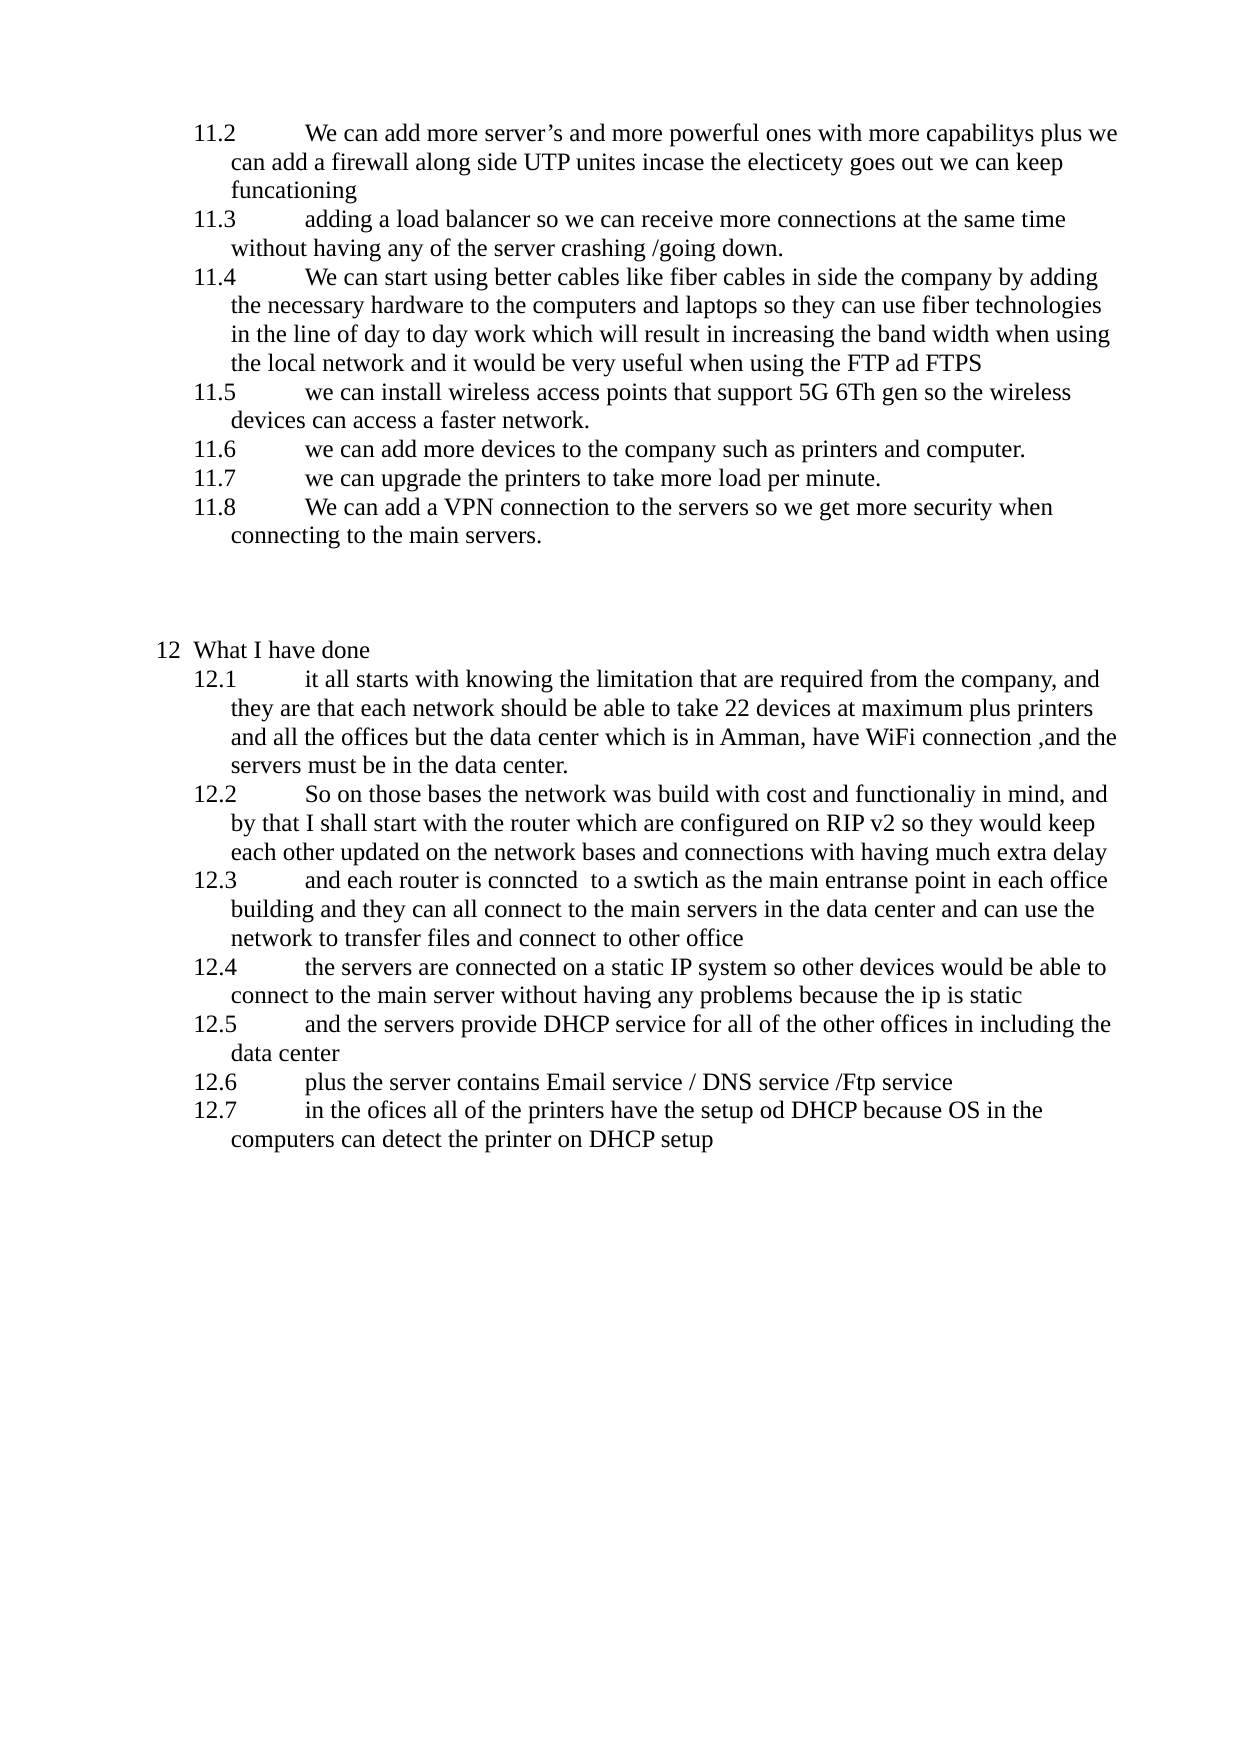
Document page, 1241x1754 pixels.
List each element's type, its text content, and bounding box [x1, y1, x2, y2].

list we can install wireless access points that support 5G 6Th gen so the wireless devices can access a faster network. [193, 377, 1122, 434]
list it all starts with knowing the limitation that are required from the company, and they are that each network should be able to take 22 devices at maximum plus printers and all the offices but the data center which is in Amman, have WiFi connection ,and the servers must be in the data center. [193, 664, 1122, 779]
list we can add more devices to the company such as printers and computer. [193, 434, 1122, 463]
list and the servers provide DHCP service for all of the other offices in including the data center [193, 1009, 1122, 1067]
list What I have done [156, 636, 1122, 664]
list and each router is conncted to a swtich as the main entranse point in each office building and they can all connect to the main servers in the data center and can use the network to transfer files and connect to other office [193, 866, 1122, 952]
list We can start using better cables like fiber cables in side the company by adding the necessary hardware to the computers and laptops so they can use fiber technologies in the line of day to day work which will result in increasing the band width when using the local network and it would be very useful when using the FTP ad FTPS [193, 262, 1122, 377]
list plus the server contains Email service / DNS service /Ftp service [193, 1067, 1122, 1096]
list So on those bases the network was build with cost and functionaliy in mind, and by that I shall start with the router which are configured on RIP v2 so they would keep each other updated on the network bases and connections with having much extra delay [193, 779, 1122, 866]
list adding a load balancer so we can receive more connections at the same time without having any of the server crashing /going down. [193, 204, 1122, 262]
list We can add a VPN connection to the servers so we get more security when connecting to the main servers. [193, 492, 1122, 636]
list we can upgrade the printers to take more load per minute. [193, 463, 1122, 492]
list the servers are connected on a static IP system so other devices would be able to connect to the main server without having any problems because the ip is static [193, 952, 1122, 1009]
list We can add more server’s and more powerful ones with more capabilitys plus we can add a firewall along side UTP unites incase the electicety goes out we can keep funcationing [193, 118, 1122, 204]
list in the ofices all of the printers have the setup od DHCP because OS in the computers can detect the printer on DHCP setup [193, 1096, 1122, 1613]
